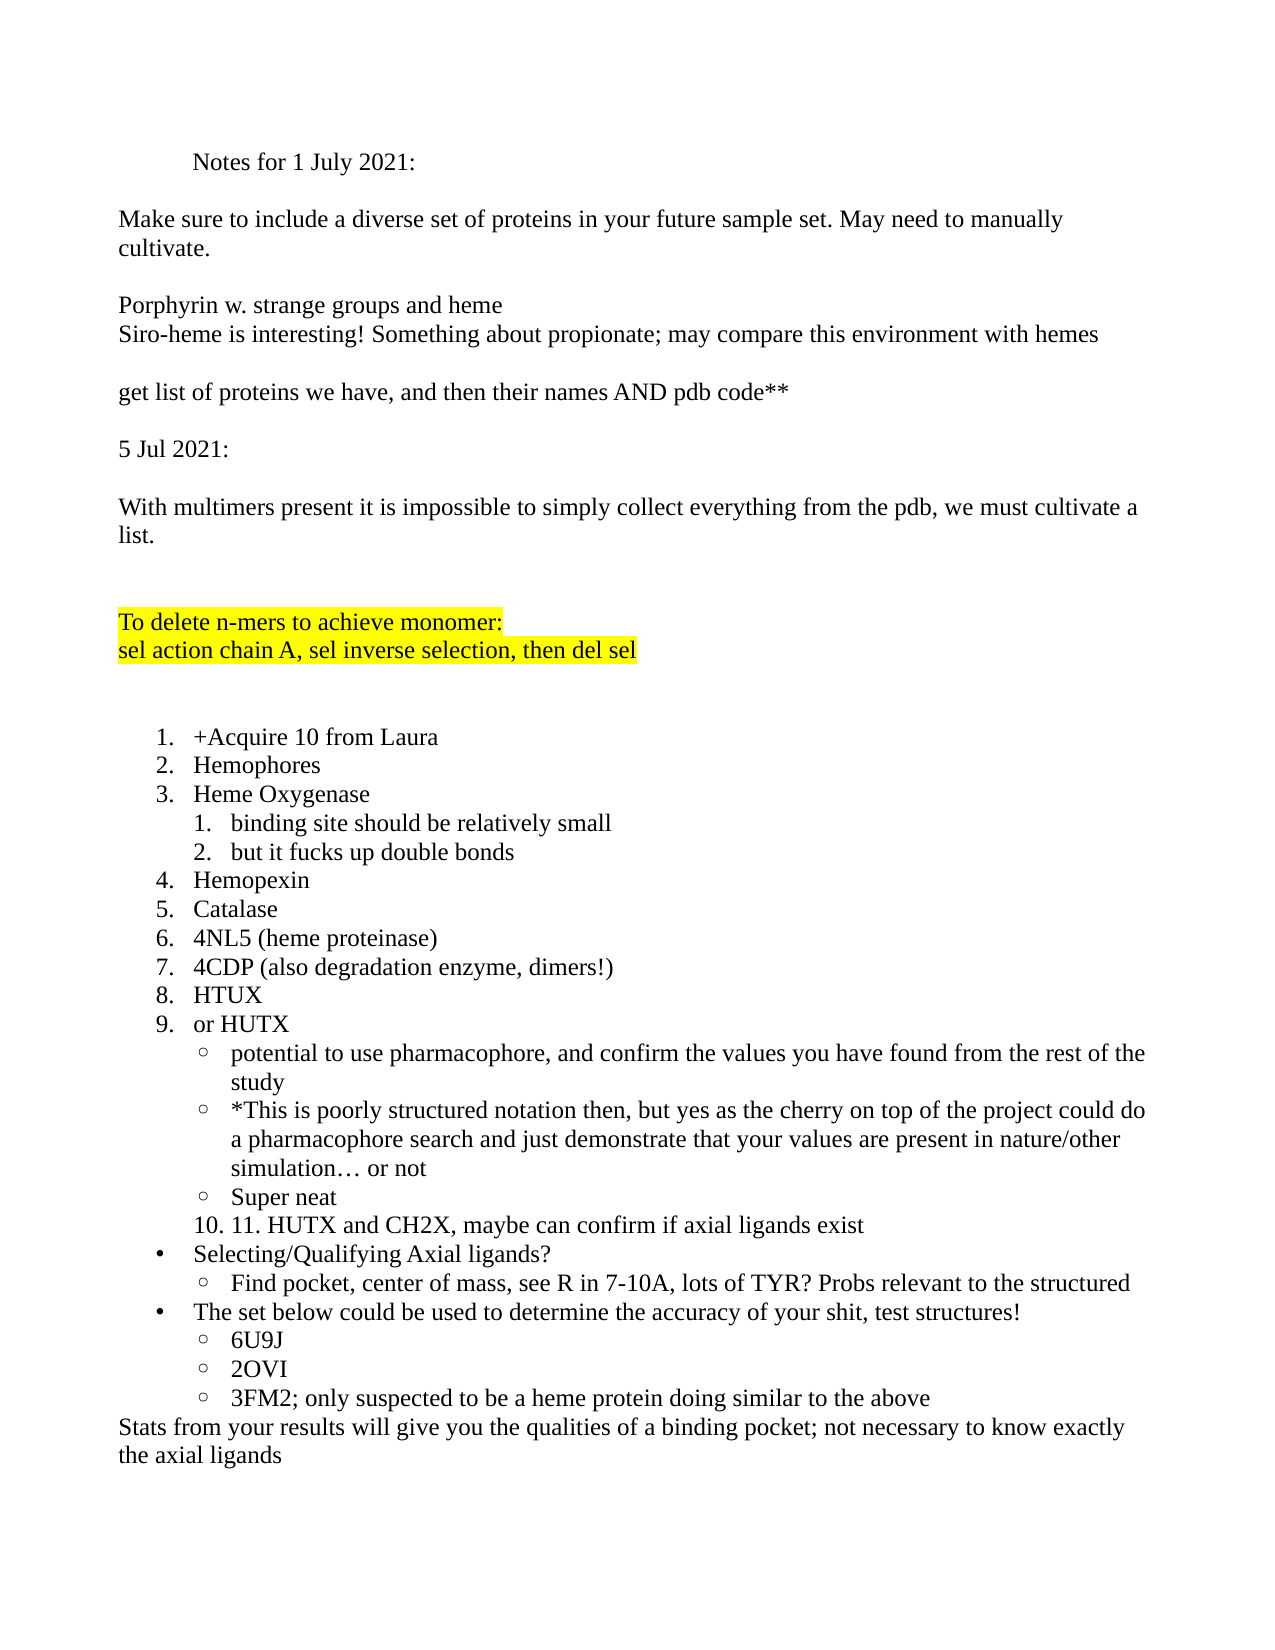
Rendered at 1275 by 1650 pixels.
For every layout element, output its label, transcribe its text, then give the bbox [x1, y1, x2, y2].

list or HUTX [156, 1009, 1157, 1038]
list 10. 11. HUTX and CH2X, maybe can confirm if axial ligands exist [156, 1211, 1157, 1239]
list 3FM2; only suspected to be a heme protein doing similar to the above [193, 1383, 1157, 1412]
list 4CDP (also degradation enzyme, dimers!) [156, 952, 1157, 981]
text sel action chain A, sel inverse selection, then del sel [118, 636, 1157, 664]
list Heme Oxygenase [156, 779, 1157, 808]
list potential to use pharmacophore, and confirm the values you have found from the rest of the study [193, 1038, 1157, 1096]
text get list of proteins we have, and then their names AND pdb code** [118, 377, 1157, 406]
list 4NL5 (heme proteinase) [156, 923, 1157, 952]
text With multimers present it is impossible to simply collect everything from the pdb, we must cultivate a list. [118, 492, 1157, 549]
text To delete n-mers to achieve monomer: [118, 607, 1157, 636]
text Porphyrin w. strange groups and heme [118, 291, 1157, 319]
list binding site should be relatively small [193, 808, 1157, 837]
list 2OVI [193, 1354, 1157, 1383]
list +Acquire 10 from Laura [156, 722, 1157, 751]
list Hemopexin [156, 866, 1157, 894]
text Stats from your results will give you the qualities of a binding pocket; not necessary to know exactly the axial ligands [118, 1412, 1157, 1469]
list HTUX [156, 981, 1157, 1009]
list Super neat [193, 1182, 1157, 1211]
text 5 Jul 2021: [118, 434, 1157, 463]
list but it fucks up double bonds [193, 837, 1157, 866]
list Hemophores [156, 751, 1157, 779]
list Selecting/Qualifying Axial ligands? [156, 1239, 1157, 1268]
text Siro-heme is interesting! Something about propionate; may compare this environment with hemes [118, 319, 1157, 348]
list Find pocket, center of mass, see R in 7-10A, lots of TYR? Probs relevant to the structured [193, 1268, 1157, 1297]
list 6U9J [193, 1326, 1157, 1354]
list The set below could be used to determine the accuracy of your shit, test structures! [156, 1297, 1157, 1326]
list Catalase [156, 894, 1157, 923]
text Make sure to include a diverse set of proteins in your future sample set. May need to manually cultivate. [118, 204, 1157, 262]
text Notes for 1 July 2021: [118, 147, 1157, 176]
list *This is poorly structured notation then, but yes as the cherry on top of the project could do a pharmacophore search and just demonstrate that your values are present in nature/other simulation… or not [193, 1096, 1157, 1182]
